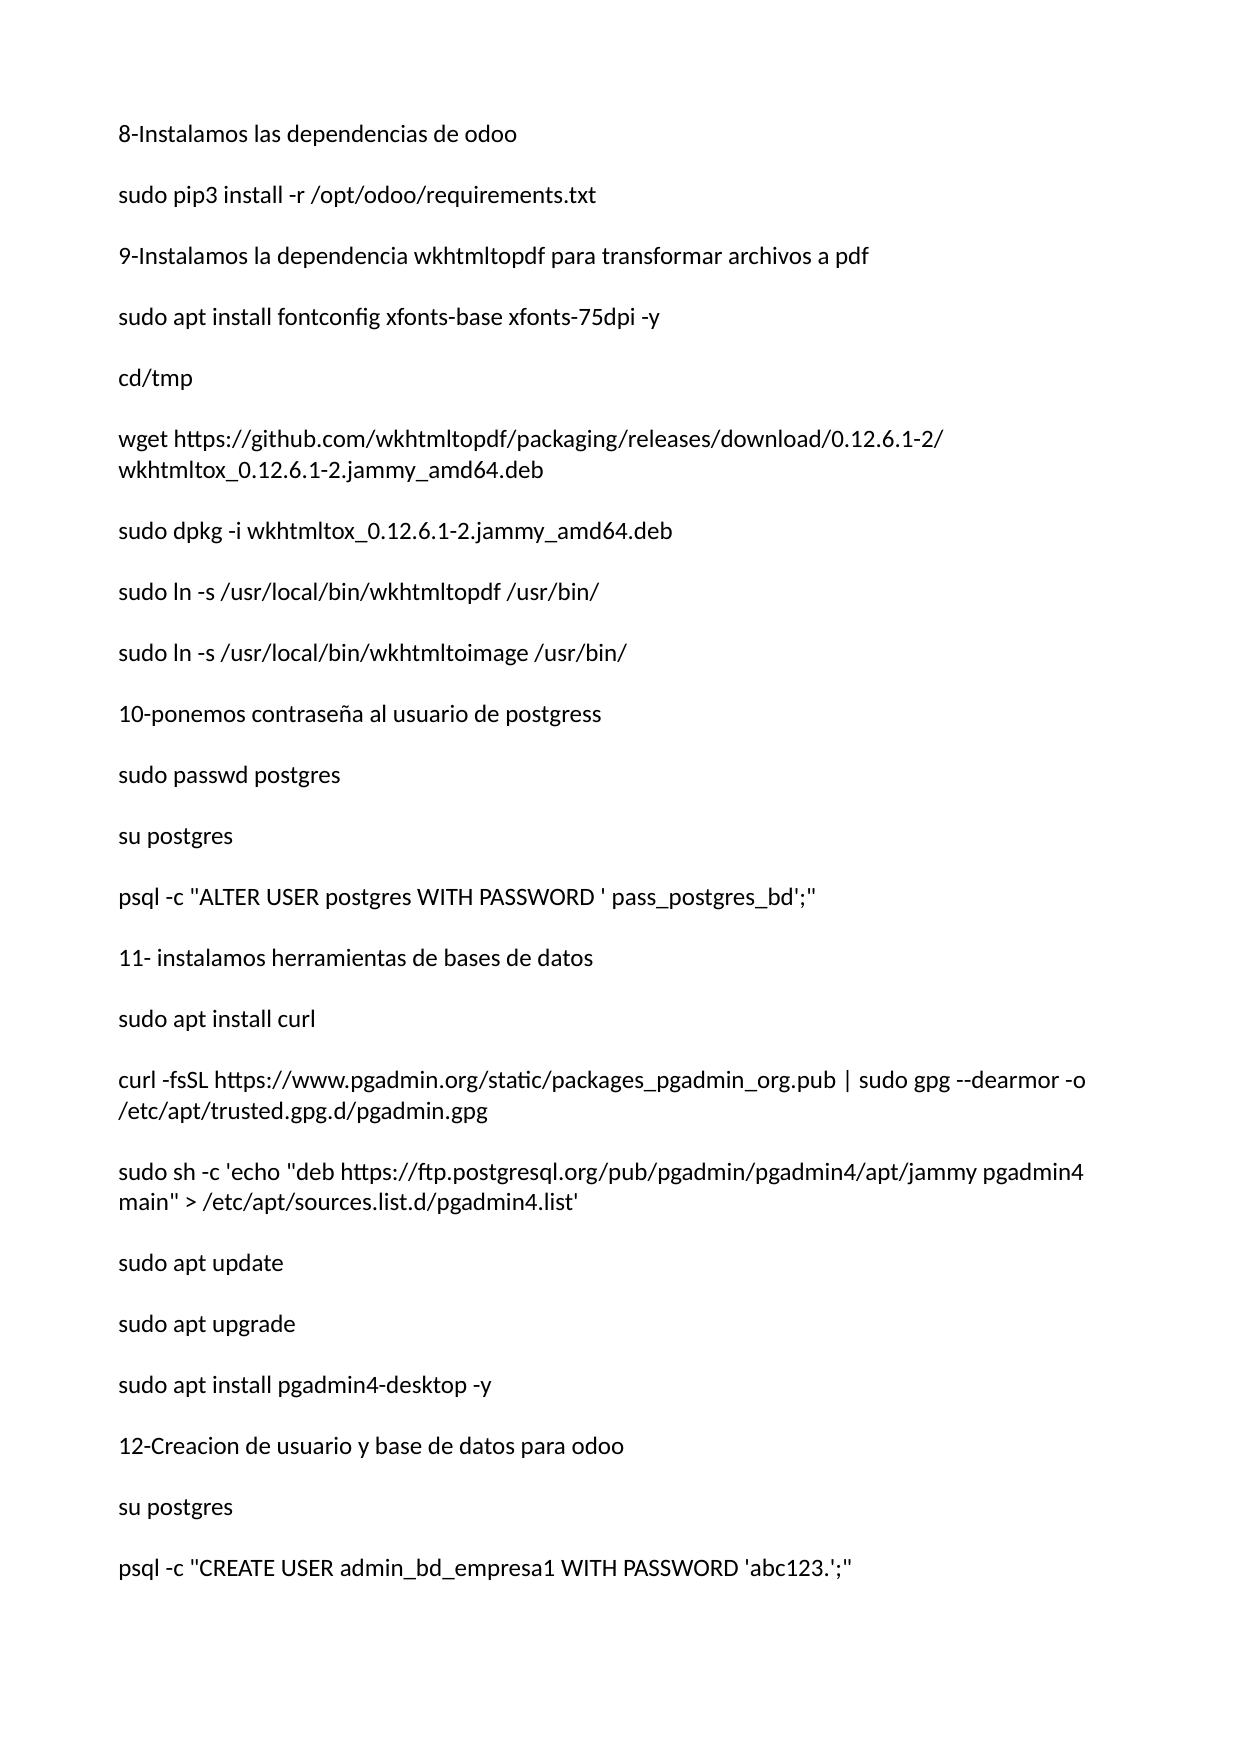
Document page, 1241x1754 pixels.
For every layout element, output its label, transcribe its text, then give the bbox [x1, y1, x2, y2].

text wget https://github.com/wkhtmltopdf/packaging/releases/download/0.12.6.1-2/wkhtmltox_0.12.6.1-2.jammy_amd64.deb [118, 423, 1122, 484]
text 11- instalamos herramientas de bases de datos [118, 942, 1122, 973]
text cd/tmp [118, 362, 1122, 393]
text sudo dpkg -i wkhtmltox_0.12.6.1-2.jammy_amd64.deb [118, 515, 1122, 545]
text sudo apt install pgadmin4-desktop -y [118, 1369, 1122, 1400]
text 10-ponemos contraseña al usuario de postgress [118, 698, 1122, 728]
text sudo apt upgrade [118, 1308, 1122, 1339]
text sudo apt install fontconfig xfonts-base xfonts-75dpi -y [118, 301, 1122, 332]
text sudo pip3 install -r /opt/odoo/requirements.txt [118, 179, 1122, 210]
text sudo sh -c 'echo "deb https://ftp.postgresql.org/pub/pgadmin/pgadmin4/apt/jammy pgadmin4 main" > /etc/apt/sources.list.d/pgadmin4.list' [118, 1156, 1122, 1217]
text sudo passwd postgres [118, 759, 1122, 789]
text su postgres [118, 820, 1122, 851]
text psql -c "CREATE USER admin_bd_empresa1 WITH PASSWORD 'abc123.';" [118, 1553, 1122, 1583]
text curl -fsSL https://www.pgadmin.org/static/packages_pgadmin_org.pub | sudo gpg --dearmor -o /etc/apt/trusted.gpg.d/pgadmin.gpg [118, 1064, 1122, 1125]
text psql -c "ALTER USER postgres WITH PASSWORD ' pass_postgres_bd';" [118, 881, 1122, 912]
text sudo ln -s /usr/local/bin/wkhtmltoimage /usr/bin/ [118, 637, 1122, 667]
text sudo apt update [118, 1247, 1122, 1278]
text su postgres [118, 1492, 1122, 1522]
text 8-Instalamos las dependencias de odoo [118, 118, 1122, 149]
text sudo ln -s /usr/local/bin/wkhtmltopdf /usr/bin/ [118, 576, 1122, 606]
text sudo apt install curl [118, 1003, 1122, 1034]
text 12-Creacion de usuario y base de datos para odoo [118, 1431, 1122, 1461]
text 9-Instalamos la dependencia wkhtmltopdf para transformar archivos a pdf [118, 240, 1122, 271]
